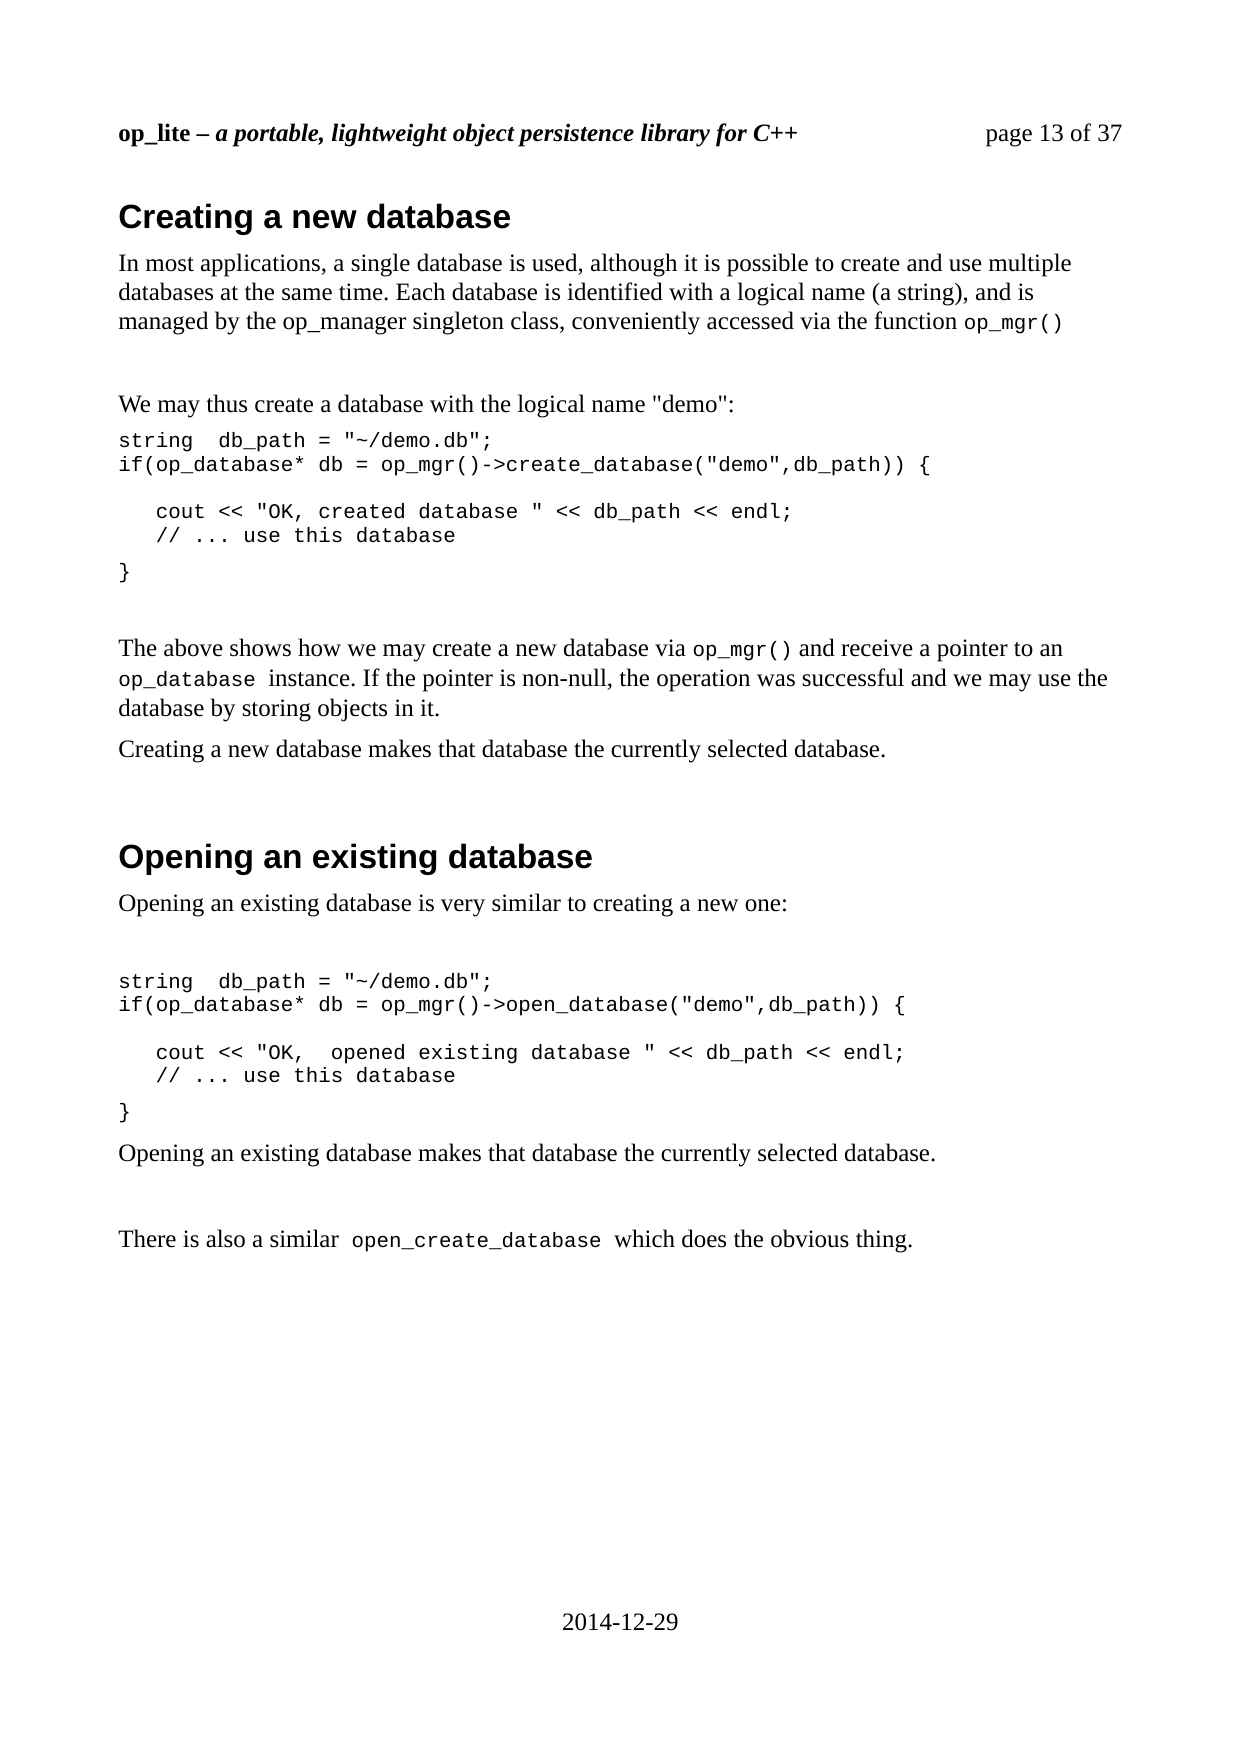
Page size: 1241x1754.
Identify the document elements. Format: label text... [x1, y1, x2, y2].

text Opening an existing database makes that database the currently selected database. [118, 1138, 1122, 1166]
text string db_path = "~/demo.db"; if(op_database* db = op_mgr()->open_database("demo",db_path)) { cout << "OK, opened existing database " << db_path << endl; // ... use this database [118, 971, 1122, 1089]
subtitle Opening an existing database [118, 837, 1122, 876]
text The above shows how we may create a new database via op_mgr() and receive a pointer to an op_database instance. If the pointer is non-null, the operation was successful and we may use the database by storing objects in it. [118, 633, 1122, 721]
text Opening an existing database is very similar to creating a new one: [118, 888, 1122, 917]
text There is also a similar open_create_database which does the obvious thing. [118, 1220, 1122, 1254]
text We may thus create a database with the logical name "demo": [118, 389, 1122, 418]
text Creating a new database makes that database the currently selected database. [118, 734, 1122, 763]
subtitle Creating a new database [118, 197, 1122, 236]
text } [118, 1102, 1122, 1125]
text } [118, 561, 1122, 585]
text string db_path = "~/demo.db"; if(op_database* db = op_mgr()->create_database("demo",db_path)) { cout << "OK, created database " << db_path << endl; // ... use this database [118, 430, 1122, 549]
text In most applications, a single database is used, although it is possible to create and use multiple databases at the same time. Each database is identified with a logical name (a string), and is managed by the op_manager singleton class, conveniently accessed via the function op_mgr() [118, 248, 1122, 335]
